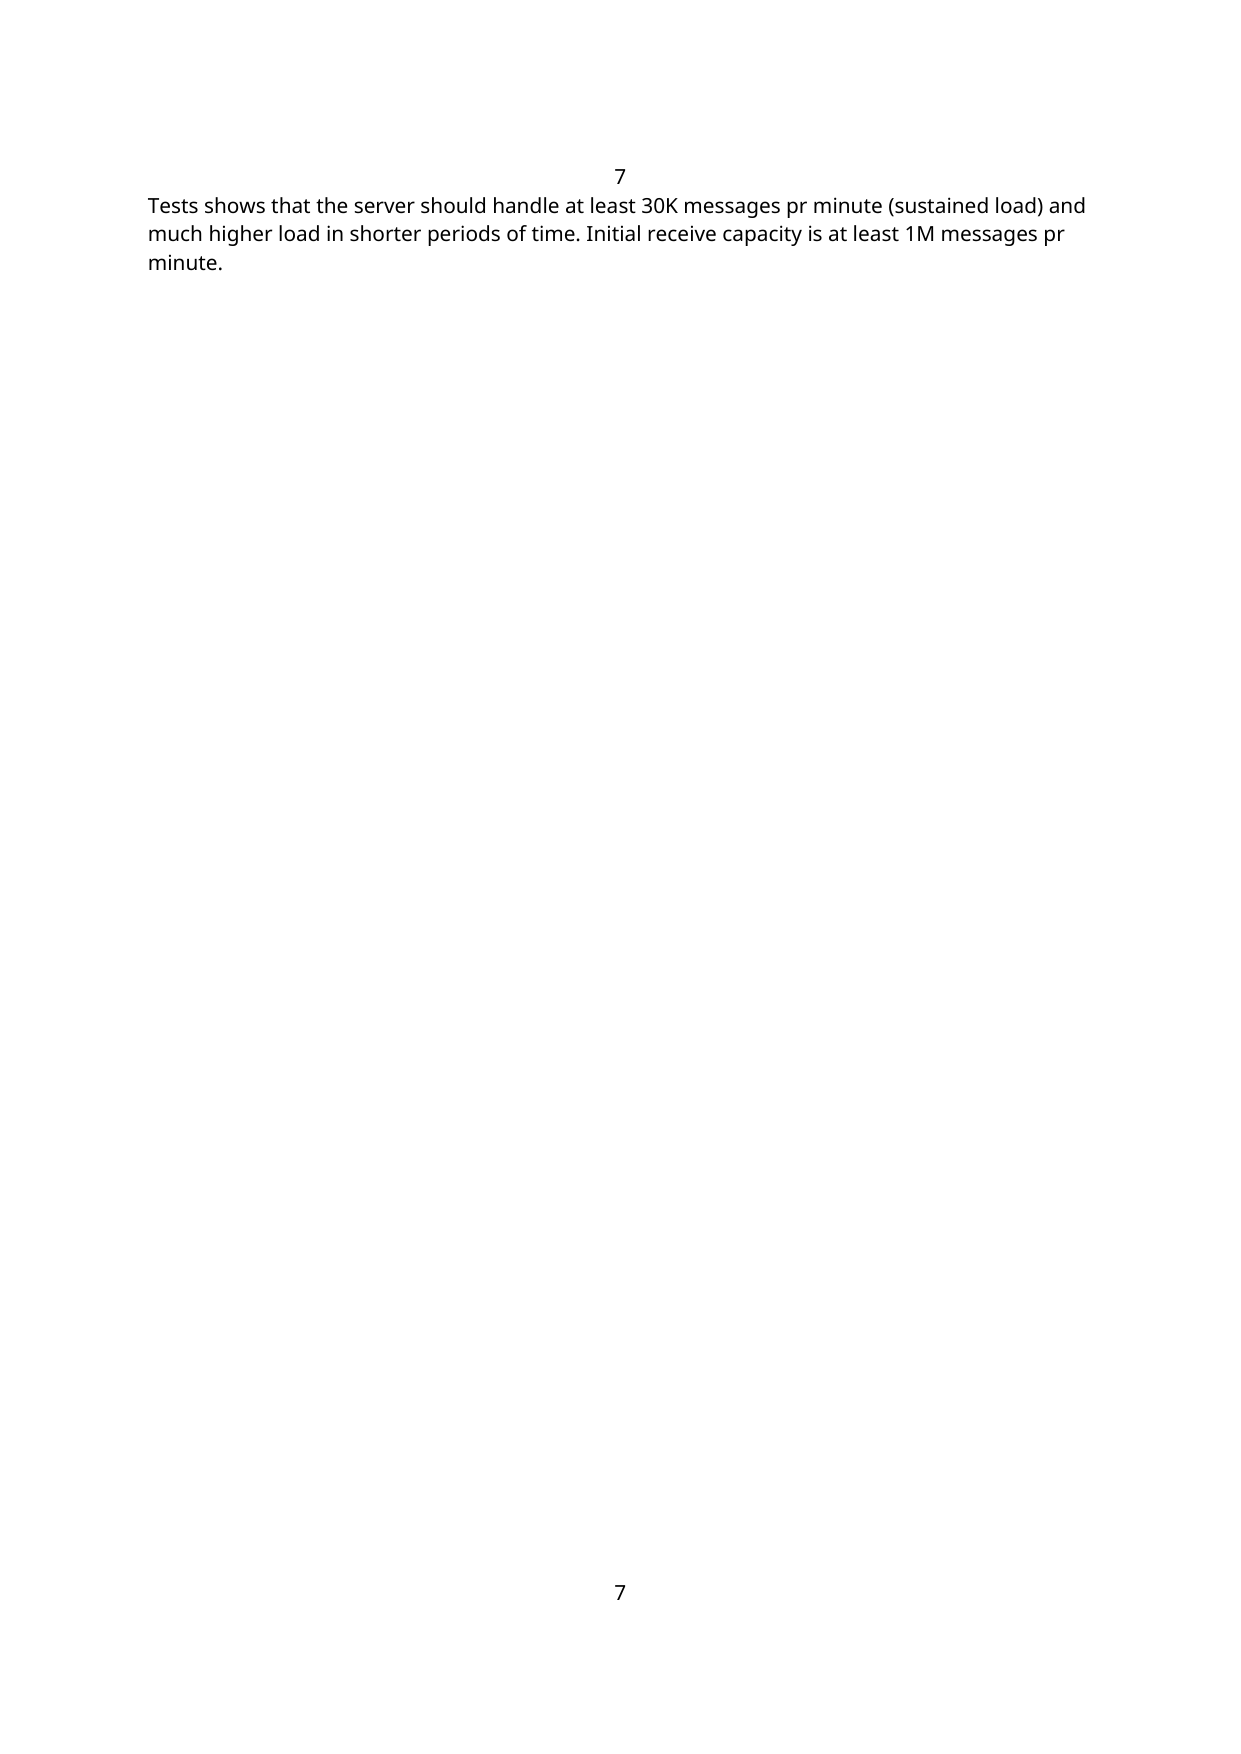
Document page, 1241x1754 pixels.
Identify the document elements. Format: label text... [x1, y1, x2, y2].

text Tests shows that the server should handle at least 30K messages pr minute (sustained load) and much higher load in shorter periods of time. Initial receive capacity is at least 1M messages pr minute. [148, 191, 1092, 276]
